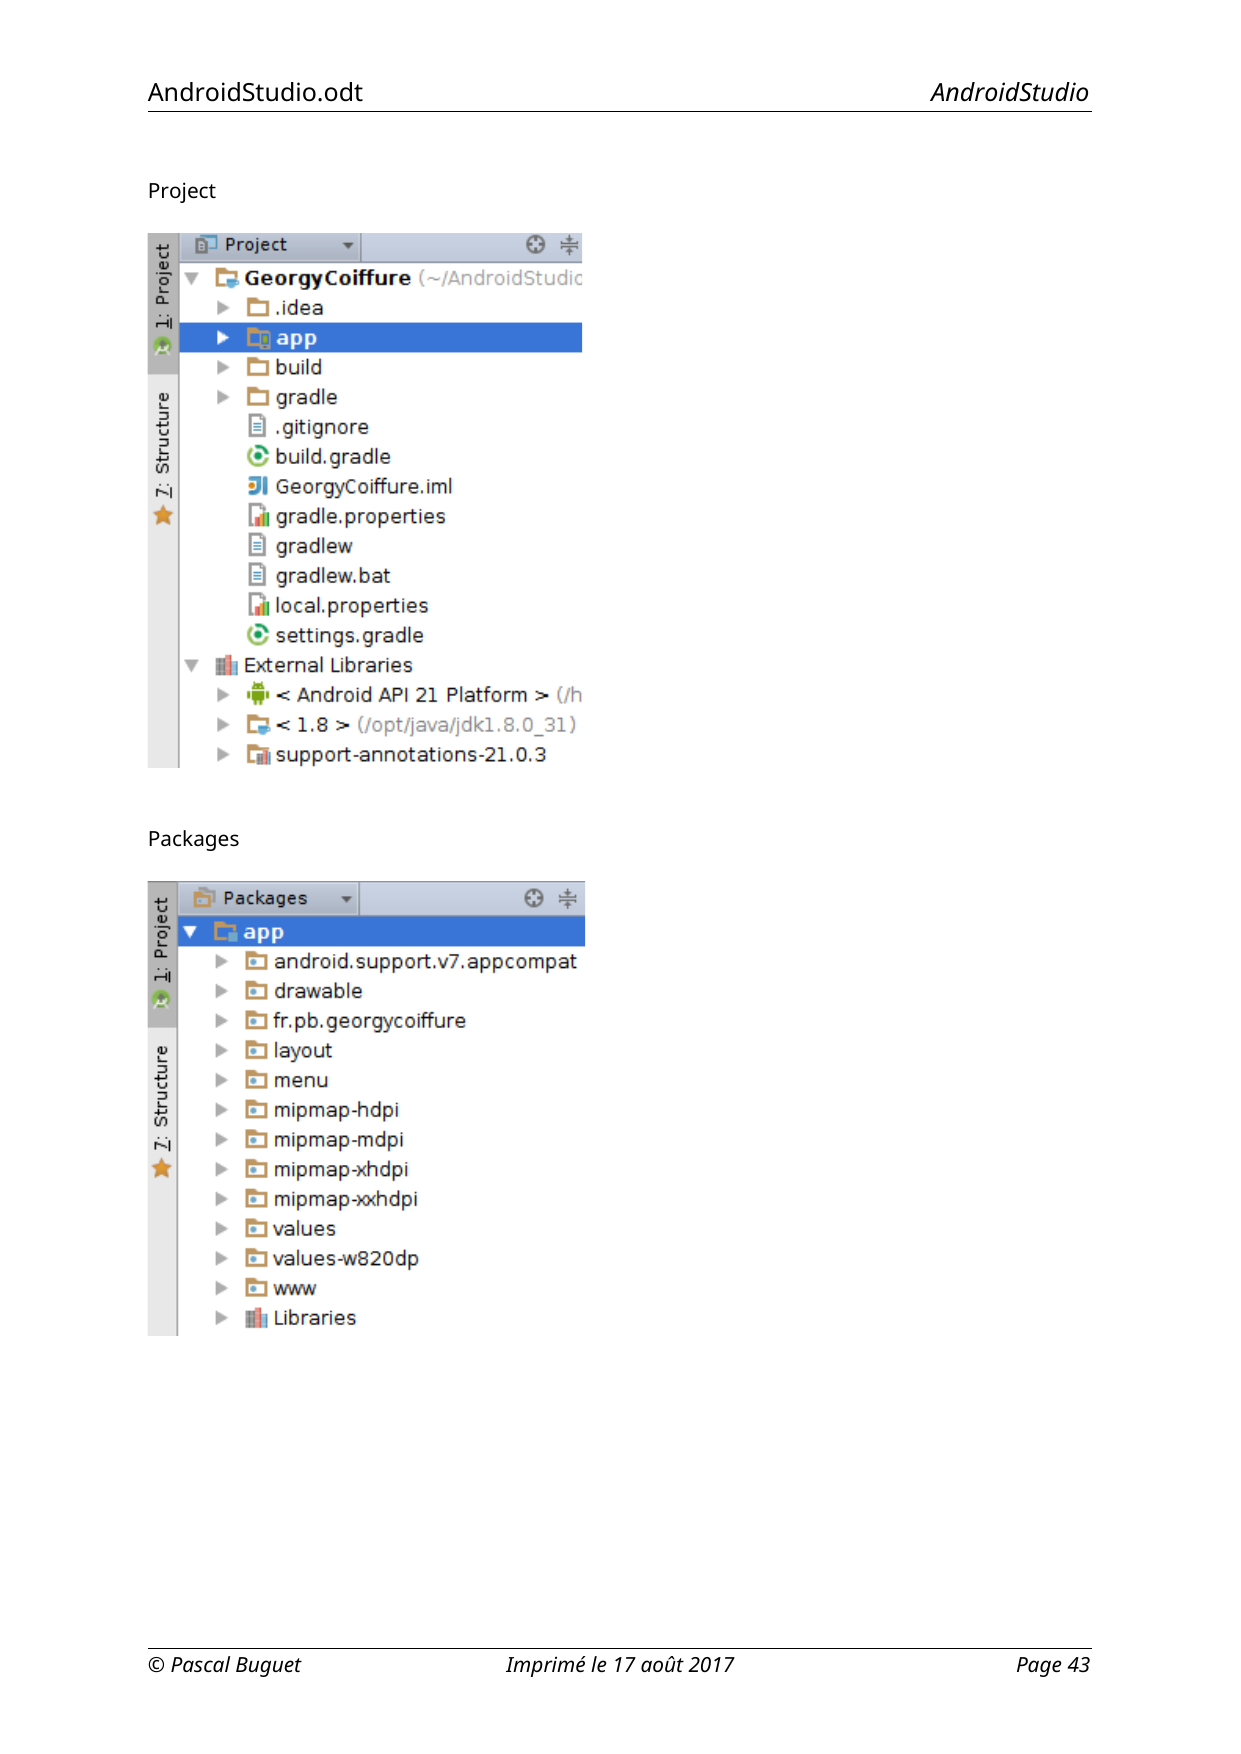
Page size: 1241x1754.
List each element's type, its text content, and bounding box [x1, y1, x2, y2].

picture [147, 881, 586, 1336]
picture [147, 233, 583, 768]
text Project [148, 176, 1092, 204]
text Packages [148, 824, 1092, 853]
